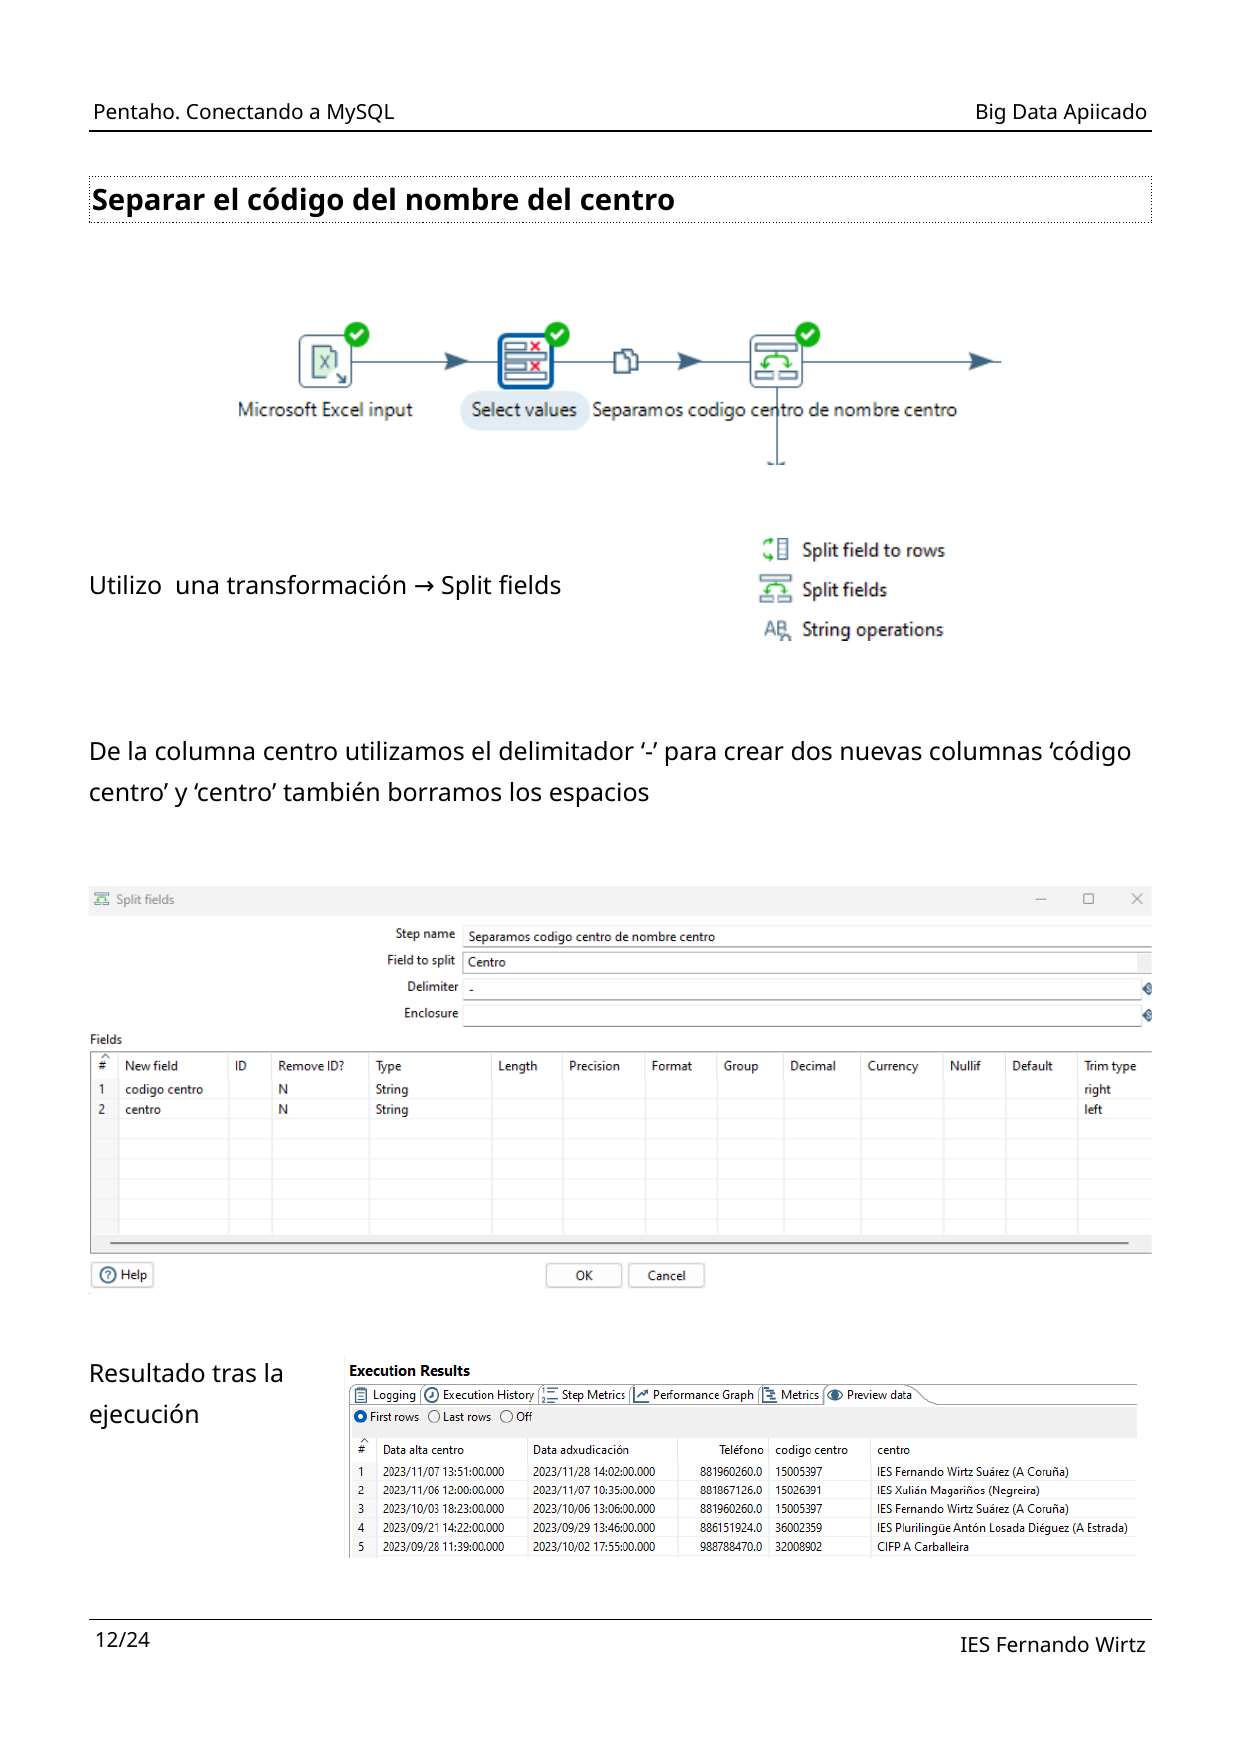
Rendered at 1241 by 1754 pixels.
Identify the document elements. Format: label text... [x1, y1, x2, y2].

text [1047, 567, 1152, 601]
picture [238, 247, 1002, 465]
text Utilizo una transformación → Split fields [88, 567, 718, 601]
subtitle Separar el código del nombre del centro [88, 176, 1152, 222]
picture [718, 538, 1047, 641]
text De la columna centro utilizamos el delimitador ‘-’ para crear dos nuevas columnas ‘código centro’ y ‘centro’ también borramos los espacios [88, 733, 1152, 808]
text [1137, 1356, 1152, 1431]
picture [88, 886, 1152, 1294]
text Resultado tras la ejecución [88, 1356, 344, 1431]
picture [344, 1355, 1137, 1558]
